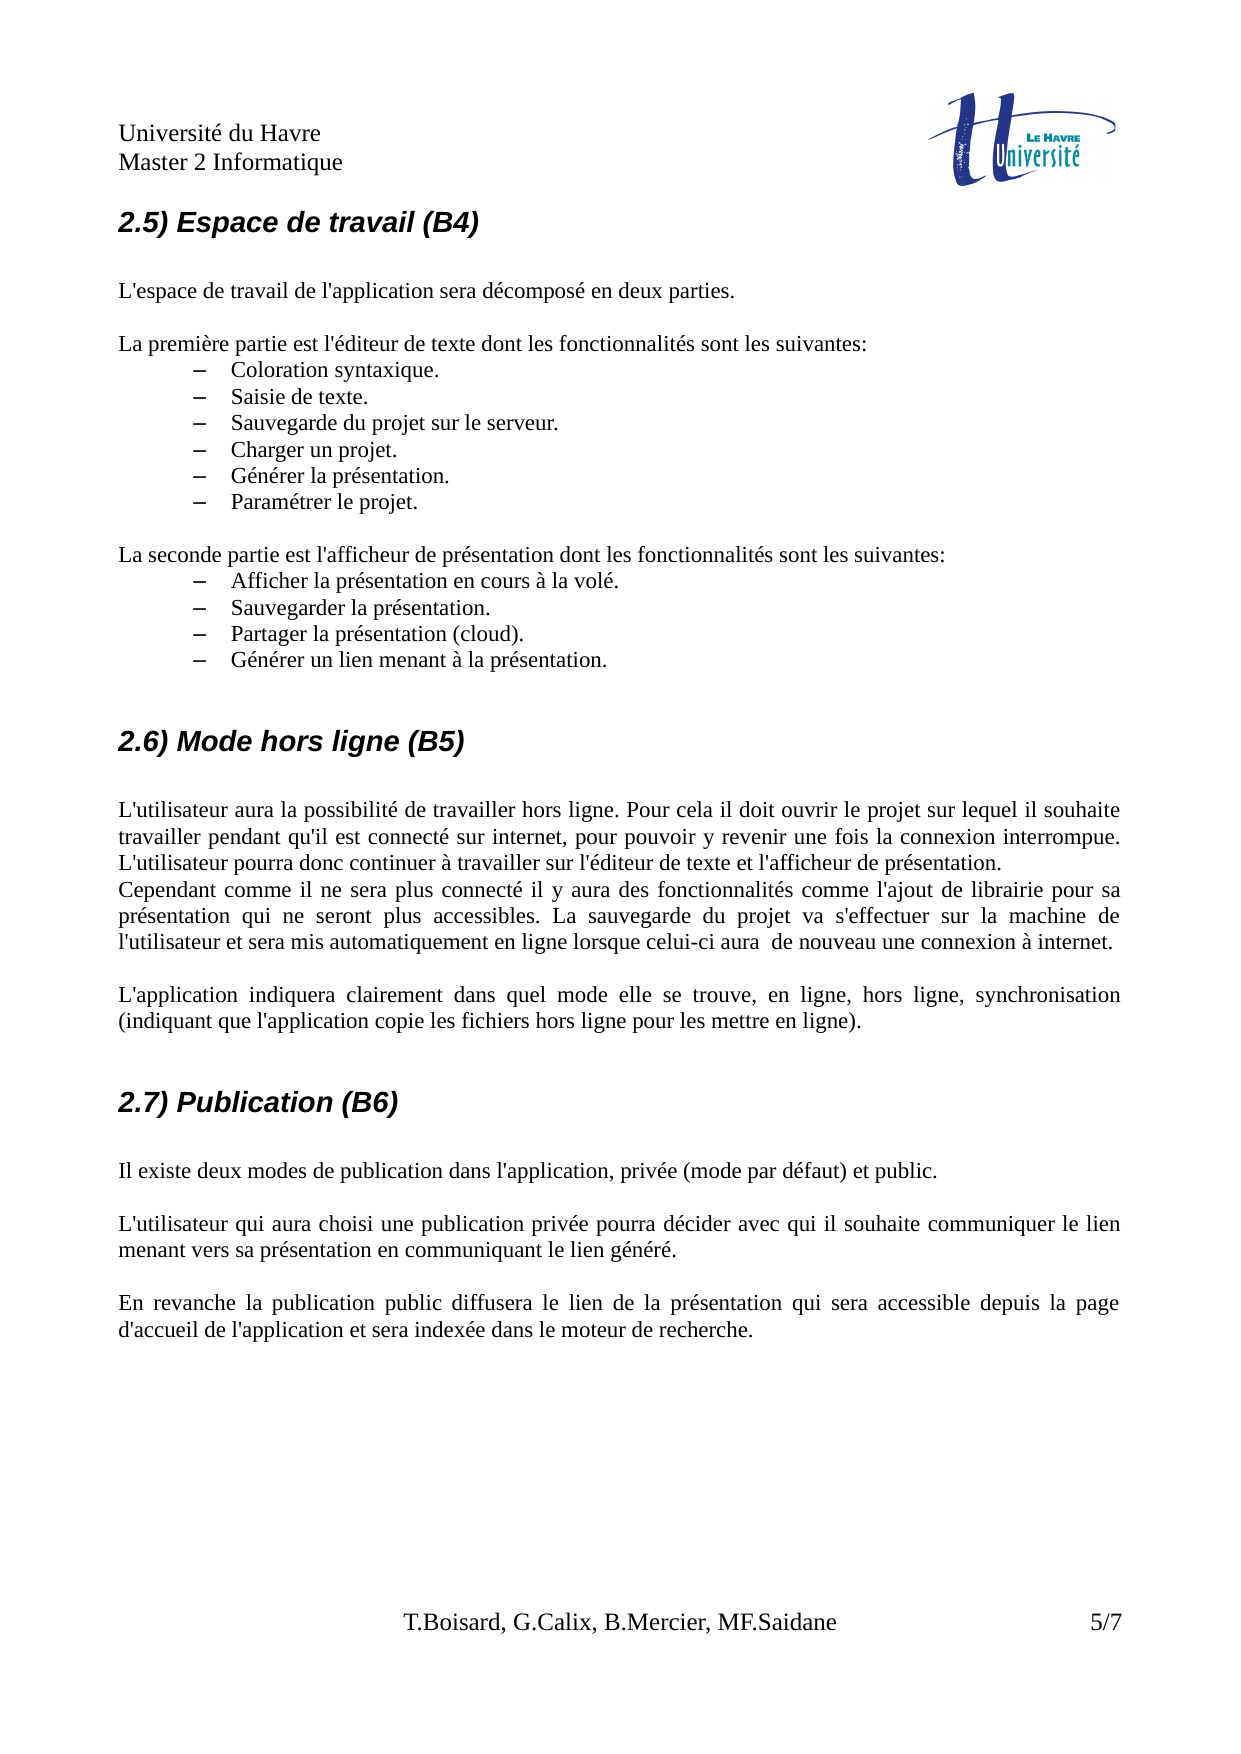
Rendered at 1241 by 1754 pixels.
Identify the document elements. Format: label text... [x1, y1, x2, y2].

text La seconde partie est l'afficheur de présentation dont les fonctionnalités sont les suivantes: [118, 541, 1122, 567]
text Il existe deux modes de publication dans l'application, privée (mode par défaut) et public. [118, 1157, 1122, 1184]
text Cependant comme il ne sera plus connecté il y aura des fonctionnalités comme l'ajout de librairie pour sa présentation qui ne seront plus accessibles. La sauvegarde du projet va s'effectuer sur la machine de l'utilisateur et sera mis automatiquement en ligne lorsque celui-ci aura de nouveau une connexion à internet. [118, 876, 1122, 955]
text La première partie est l'éditeur de texte dont les fonctionnalités sont les suivantes: [118, 330, 1122, 357]
text L'application indiquera clairement dans quel mode elle se trouve, en ligne, hors ligne, synchronisation (indiquant que l'application copie les fichiers hors ligne pour les mettre en ligne). [118, 981, 1122, 1034]
text L'utilisateur qui aura choisi une publication privée pourra décider avec qui il souhaite communiquer le lien menant vers sa présentation en communiquant le lien généré. [118, 1210, 1122, 1263]
list Partager la présentation (cloud). [193, 620, 1122, 646]
list Sauvegarde du projet sur le serveur. [193, 409, 1122, 436]
text En revanche la publication public diffusera le lien de la présentation qui sera accessible depuis la page d'accueil de l'application et sera indexée dans le moteur de recherche. [118, 1289, 1122, 1342]
subtitle 2.5) Espace de travail (B4) [118, 205, 1122, 239]
list Coloration syntaxique. [193, 357, 1122, 383]
list Générer la présentation. [193, 462, 1122, 488]
list Sauvegarder la présentation. [193, 594, 1122, 620]
text L'utilisateur aura la possibilité de travailler hors ligne. Pour cela il doit ouvrir le projet sur lequel il souhaite travailler pendant qu'il est connecté sur internet, pour pouvoir y revenir une fois la connexion interrompue. L'utilisateur pourra donc continuer à travailler sur l'éditeur de texte et l'afficheur de présentation. [118, 797, 1122, 876]
picture [928, 93, 1116, 186]
list Paramétrer le projet. [193, 488, 1122, 515]
subtitle 2.6) Mode hors ligne (B5) [118, 724, 1122, 758]
subtitle 2.7) Publication (B6) [118, 1085, 1122, 1119]
list Afficher la présentation en cours à la volé. [193, 567, 1122, 594]
list Charger un projet. [193, 436, 1122, 462]
text L'espace de travail de l'application sera décomposé en deux parties. [118, 277, 1122, 304]
list Saisie de texte. [193, 383, 1122, 409]
list Générer un lien menant à la présentation. [193, 646, 1122, 673]
